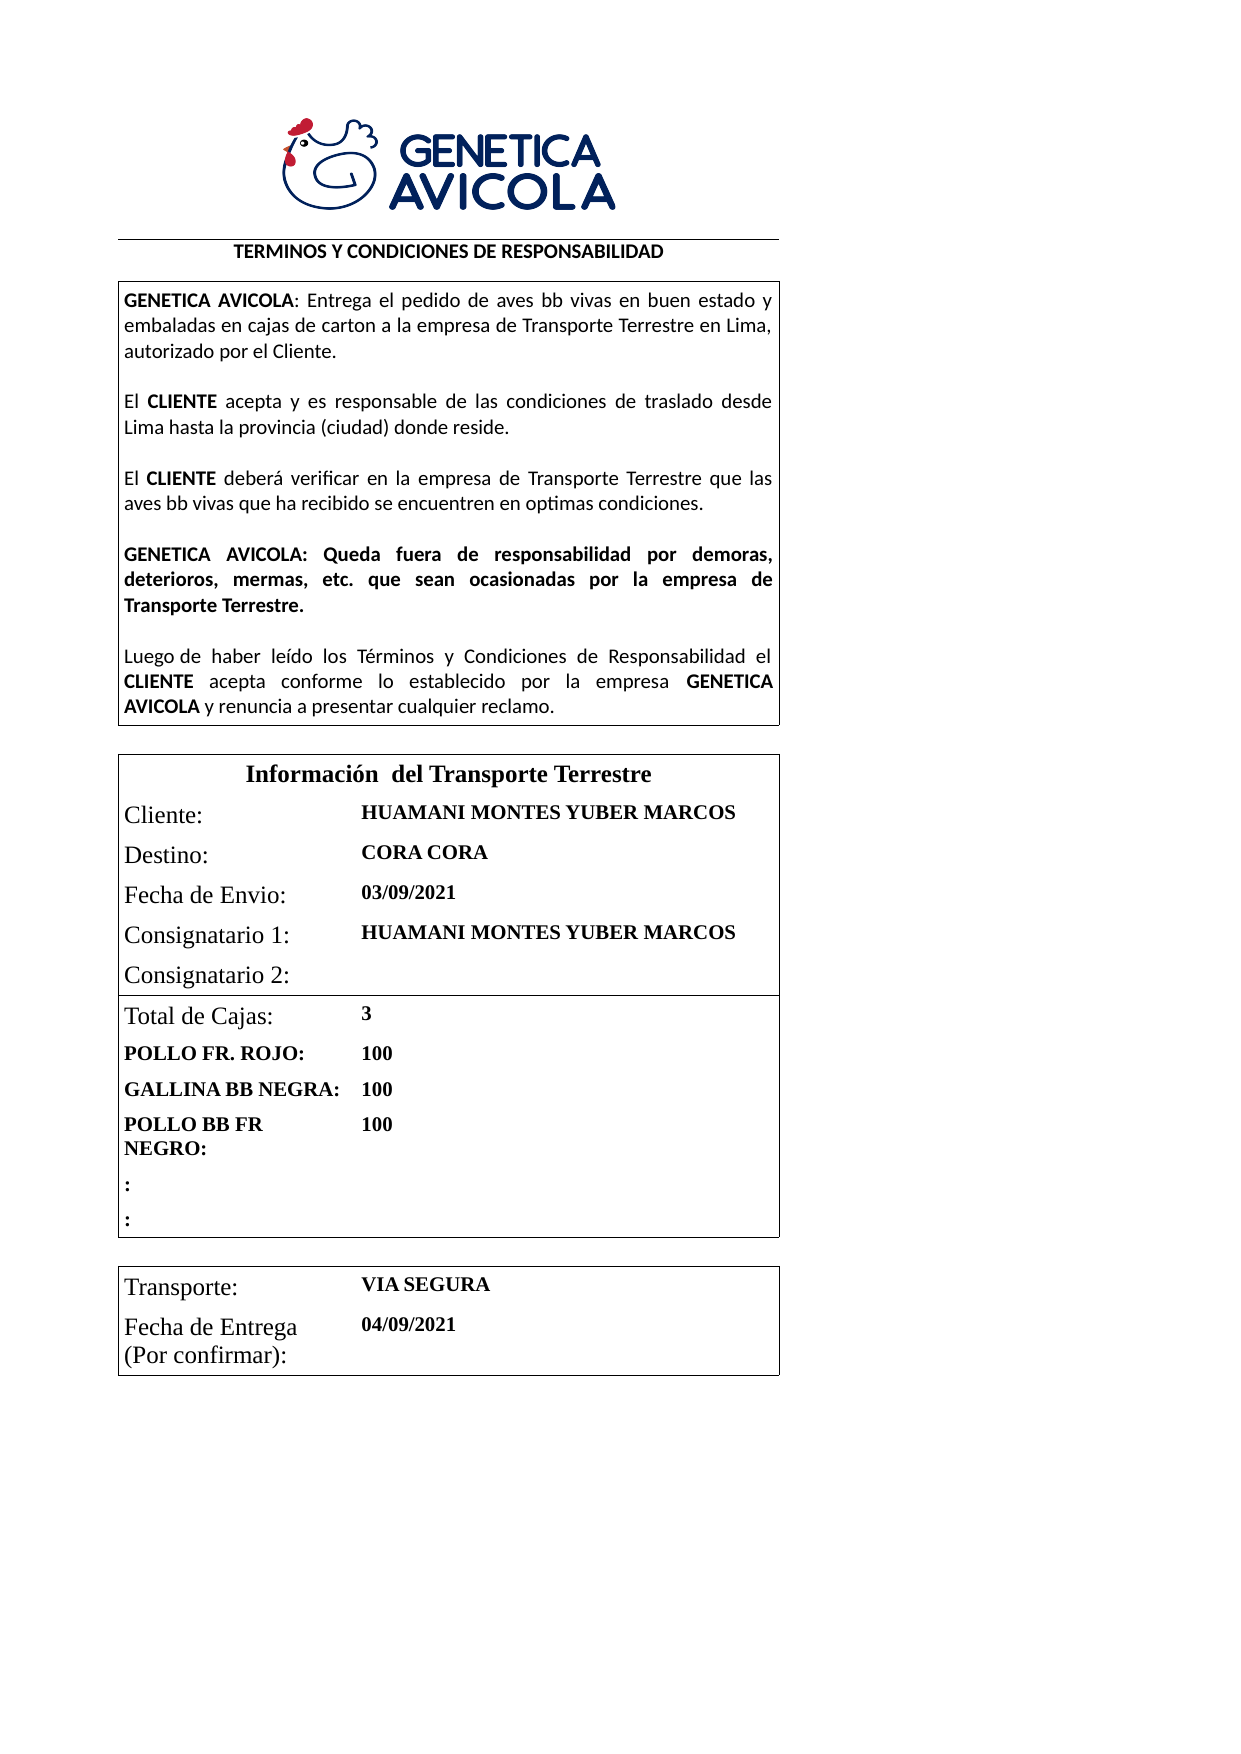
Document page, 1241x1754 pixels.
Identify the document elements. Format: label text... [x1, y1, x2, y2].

table_cell : [119, 1166, 356, 1201]
table_cell POLLO FR. ROJO: [119, 1035, 356, 1071]
table_cell Fecha de Entrega (Por confirmar): [119, 1306, 356, 1375]
table_cell 100 [356, 1071, 779, 1106]
table_cell Destino: [119, 834, 356, 874]
table_cell VIA SEGURA [356, 1267, 779, 1306]
table_cell [356, 955, 779, 995]
table_cell Transporte: [119, 1267, 356, 1306]
table_cell Consignatario 2: [119, 955, 356, 995]
table_cell HUAMANI MONTES YUBER MARCOS [356, 915, 779, 955]
table_cell 03/09/2021 [356, 874, 779, 914]
table_cell : [119, 1201, 356, 1237]
table_cell HUAMANI MONTES YUBER MARCOS [356, 794, 779, 834]
table_cell [356, 1238, 779, 1266]
table_cell [118, 1238, 356, 1266]
table_cell 100 [356, 1106, 779, 1166]
table_cell 100 [356, 1035, 779, 1071]
table_cell GALLINA BB NEGRA: [119, 1071, 356, 1106]
picture [282, 118, 616, 210]
table_cell Fecha de Envio: [119, 874, 356, 914]
table_cell CORA CORA [356, 834, 779, 874]
table_cell 04/09/2021 [356, 1306, 779, 1375]
table_cell Consignatario 1: [119, 915, 356, 955]
table_cell POLLO BB FR NEGRO: [119, 1106, 356, 1166]
table_header TERMINOS Y CONDICIONES DE RESPONSABILIDAD [118, 240, 779, 281]
table_cell GENETICA AVICOLA: Entrega el pedido de aves bb vivas en buen estado y embaladas en cajas de carton a la empresa de Transporte Terrestre en Lima, autorizado por el Cliente. El CLIENTE acepta y es responsable de las condiciones de traslado desde Lima hasta la provincia (ciudad) donde reside. El CLIENTE deberá verificar en la empresa de Transporte Terrestre que las aves bb vivas que ha recibido se encuentren en optimas condiciones. GENETICA AVICOLA: Queda fuera de responsabilidad por demoras, deterioros, mermas, etc. que sean ocasionadas por la empresa de Transporte Terrestre. Luego de haber leído los Términos y Condiciones de Responsabilidad el CLIENTE acepta conforme lo establecido por la empresa GENETICA AVICOLA y renuncia a presentar cualquier reclamo. [119, 282, 779, 725]
table_header Información del Transporte Terrestre [119, 755, 779, 794]
table_cell [356, 1201, 779, 1237]
table_cell 3 [356, 996, 779, 1035]
table_cell Cliente: [119, 794, 356, 834]
table_cell [356, 1166, 779, 1201]
table_cell Total de Cajas: [119, 996, 356, 1035]
